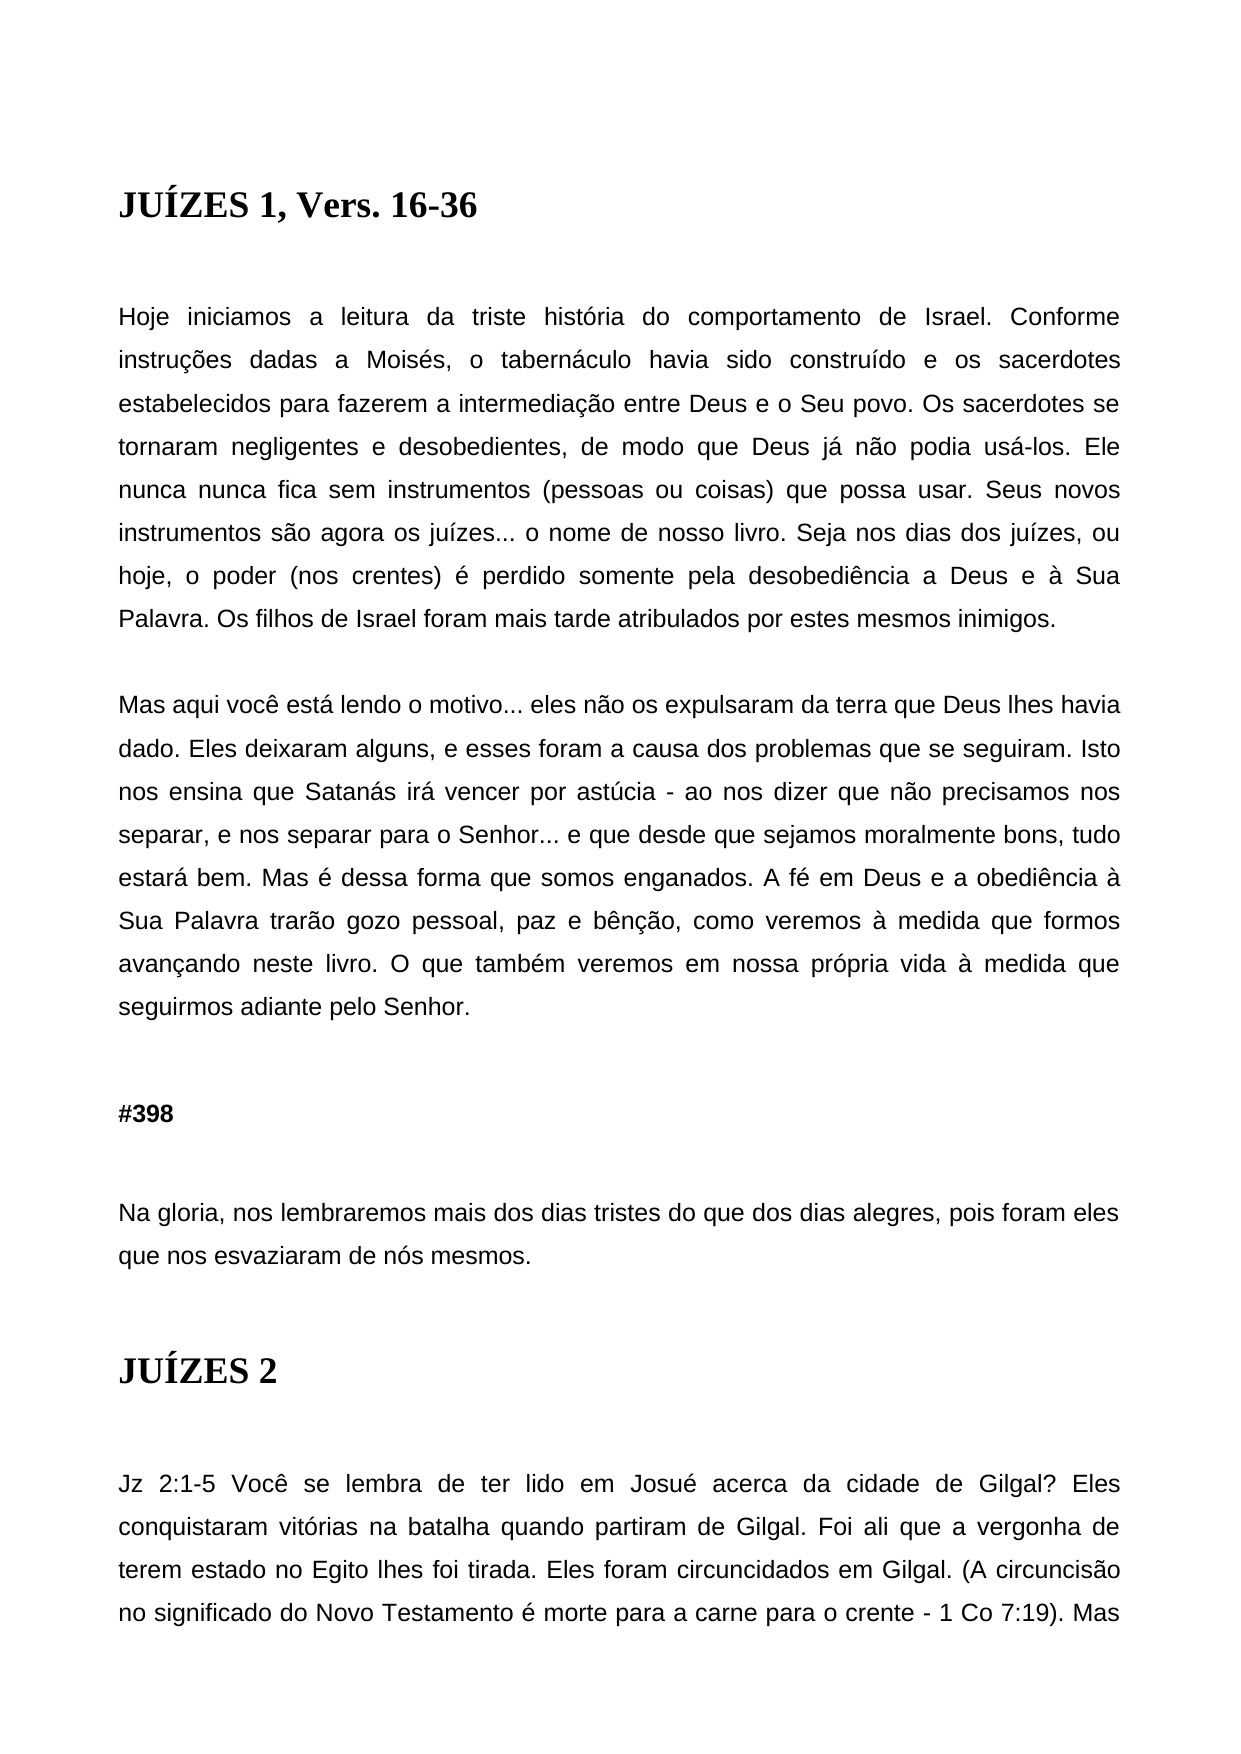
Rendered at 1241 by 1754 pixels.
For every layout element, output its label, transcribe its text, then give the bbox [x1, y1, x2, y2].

text Mas aqui você está lendo o motivo... eles não os expulsaram da terra que Deus lhes havia dado. Eles deixaram alguns, e esses foram a causa dos problemas que se seguiram. Isto nos ensina que Satanás irá vencer por astúcia - ao nos dizer que não precisamos nos separar, e nos separar para o Senhor... e que desde que sejamos moralmente bons, tudo estará bem. Mas é dessa forma que somos enganados. A fé em Deus e a obediência à Sua Palavra trarão gozo pessoal, paz e bênção, como veremos à medida que formos avançando neste livro. O que também veremos em nossa própria vida à medida que seguirmos adiante pelo Senhor. [118, 691, 1122, 1021]
subtitle JUÍZES 2 [118, 1348, 1122, 1392]
text Jz 2:1-5 Você se lembra de ter lido em Josué acerca da cidade de Gilgal? Eles conquistaram vitórias na batalha quando partiram de Gilgal. Foi ali que a vergonha de terem estado no Egito lhes foi tirada. Eles foram circuncidados em Gilgal. (A circuncisão no significado do Novo Testamento é morte para a carne para o crente - 1 Co 7:19). Mas [118, 1469, 1122, 1627]
subtitle #398 [118, 1099, 1122, 1128]
subtitle JUÍZES 1, Vers. 16-36 [118, 182, 1122, 225]
text Na gloria, nos lembraremos mais dos dias tristes do que dos dias alegres, pois foram eles que nos esvaziaram de nós mesmos. [118, 1198, 1122, 1270]
text Hoje iniciamos a leitura da triste história do comportamento de Israel. Conforme instruções dadas a Moisés, o tabernáculo havia sido construído e os sacerdotes estabelecidos para fazerem a intermediação entre Deus e o Seu povo. Os sacerdotes se tornaram negligentes e desobedientes, de modo que Deus já não podia usá-los. Ele nunca nunca fica sem instrumentos (pessoas ou coisas) que possa usar. Seus novos instrumentos são agora os juízes... o nome de nosso livro. Seja nos dias dos juízes, ou hoje, o poder (nos crentes) é perdido somente pela desobediência a Deus e à Sua Palavra. Os filhos de Israel foram mais tarde atribulados por estes mesmos inimigos. [118, 302, 1122, 633]
